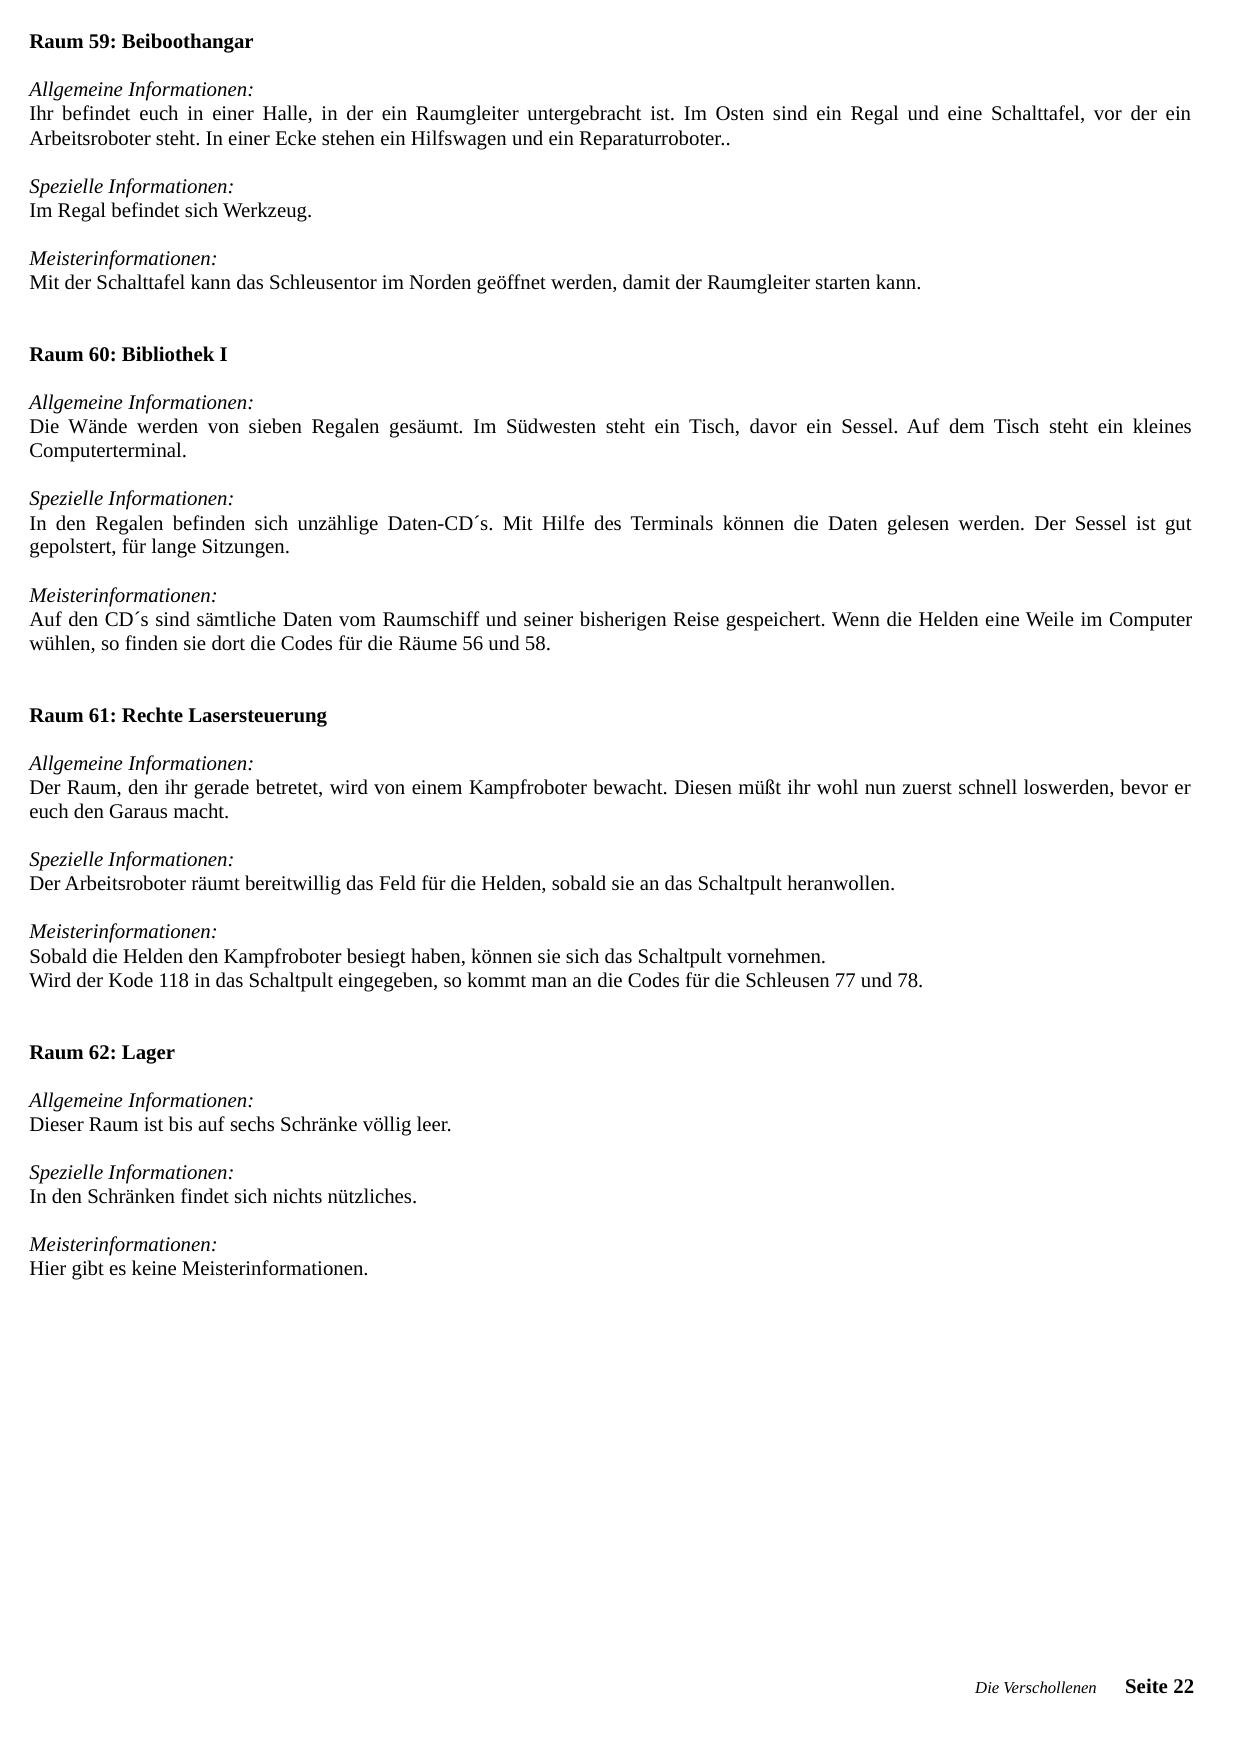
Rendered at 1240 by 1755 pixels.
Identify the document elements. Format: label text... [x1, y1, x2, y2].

text Raum 60: Bibliothek I [29, 342, 1194, 366]
text Meisterinformationen: [29, 1232, 1194, 1256]
text Die Wände werden von sieben Regalen gesäumt. Im Südwesten steht ein Tisch, davor ein Sessel. Auf dem Tisch steht ein kleines Computerterminal. [29, 414, 1194, 462]
text Spezielle Informationen: [29, 486, 1194, 510]
text Meisterinformationen: [29, 583, 1194, 607]
text In den Regalen befinden sich unzählige Daten-CD´s. Mit Hilfe des Terminals können die Daten gelesen werden. Der Sessel ist gut gepolstert, für lange Sitzungen. [29, 510, 1194, 558]
text Meisterinformationen: [29, 919, 1194, 943]
text Im Regal befindet sich Werkzeug. [29, 198, 1194, 222]
text Hier gibt es keine Meisterinformationen. [29, 1256, 1194, 1280]
text Allgemeine Informationen: [29, 751, 1194, 775]
text Spezielle Informationen: [29, 847, 1194, 871]
text Allgemeine Informationen: [29, 77, 1194, 101]
text Dieser Raum ist bis auf sechs Schränke völlig leer. [29, 1112, 1194, 1136]
text Raum 61: Rechte Lasersteuerung [29, 703, 1194, 727]
text Raum 62: Lager [29, 1040, 1194, 1064]
text Spezielle Informationen: [29, 1160, 1194, 1184]
text Raum 59: Beiboothangar [29, 29, 1194, 53]
text Der Raum, den ihr gerade betretet, wird von einem Kampfroboter bewacht. Diesen müßt ihr wohl nun zuerst schnell loswerden, bevor er euch den Garaus macht. [29, 775, 1194, 823]
text Wird der Kode 118 in das Schaltpult eingegeben, so kommt man an die Codes für die Schleusen 77 und 78. [29, 968, 1194, 992]
text Allgemeine Informationen: [29, 390, 1194, 414]
text Auf den CD´s sind sämtliche Daten vom Raumschiff und seiner bisherigen Reise gespeichert. Wenn die Helden eine Weile im Computer wühlen, so finden sie dort die Codes für die Räume 56 und 58. [29, 607, 1194, 655]
text Ihr befindet euch in einer Halle, in der ein Raumgleiter untergebracht ist. Im Osten sind ein Regal und eine Schalttafel, vor der ein Arbeitsroboter steht. In einer Ecke stehen ein Hilfswagen und ein Reparaturroboter.. [29, 101, 1194, 149]
text Der Arbeitsroboter räumt bereitwillig das Feld für die Helden, sobald sie an das Schaltpult heranwollen. [29, 871, 1194, 895]
text Mit der Schalttafel kann das Schleusentor im Norden geöffnet werden, damit der Raumgleiter starten kann. [29, 270, 1194, 294]
text Meisterinformationen: [29, 246, 1194, 270]
text Spezielle Informationen: [29, 173, 1194, 198]
text Sobald die Helden den Kampfroboter besiegt haben, können sie sich das Schaltpult vornehmen. [29, 943, 1194, 968]
text In den Schränken findet sich nichts nützliches. [29, 1184, 1194, 1208]
text Allgemeine Informationen: [29, 1088, 1194, 1112]
